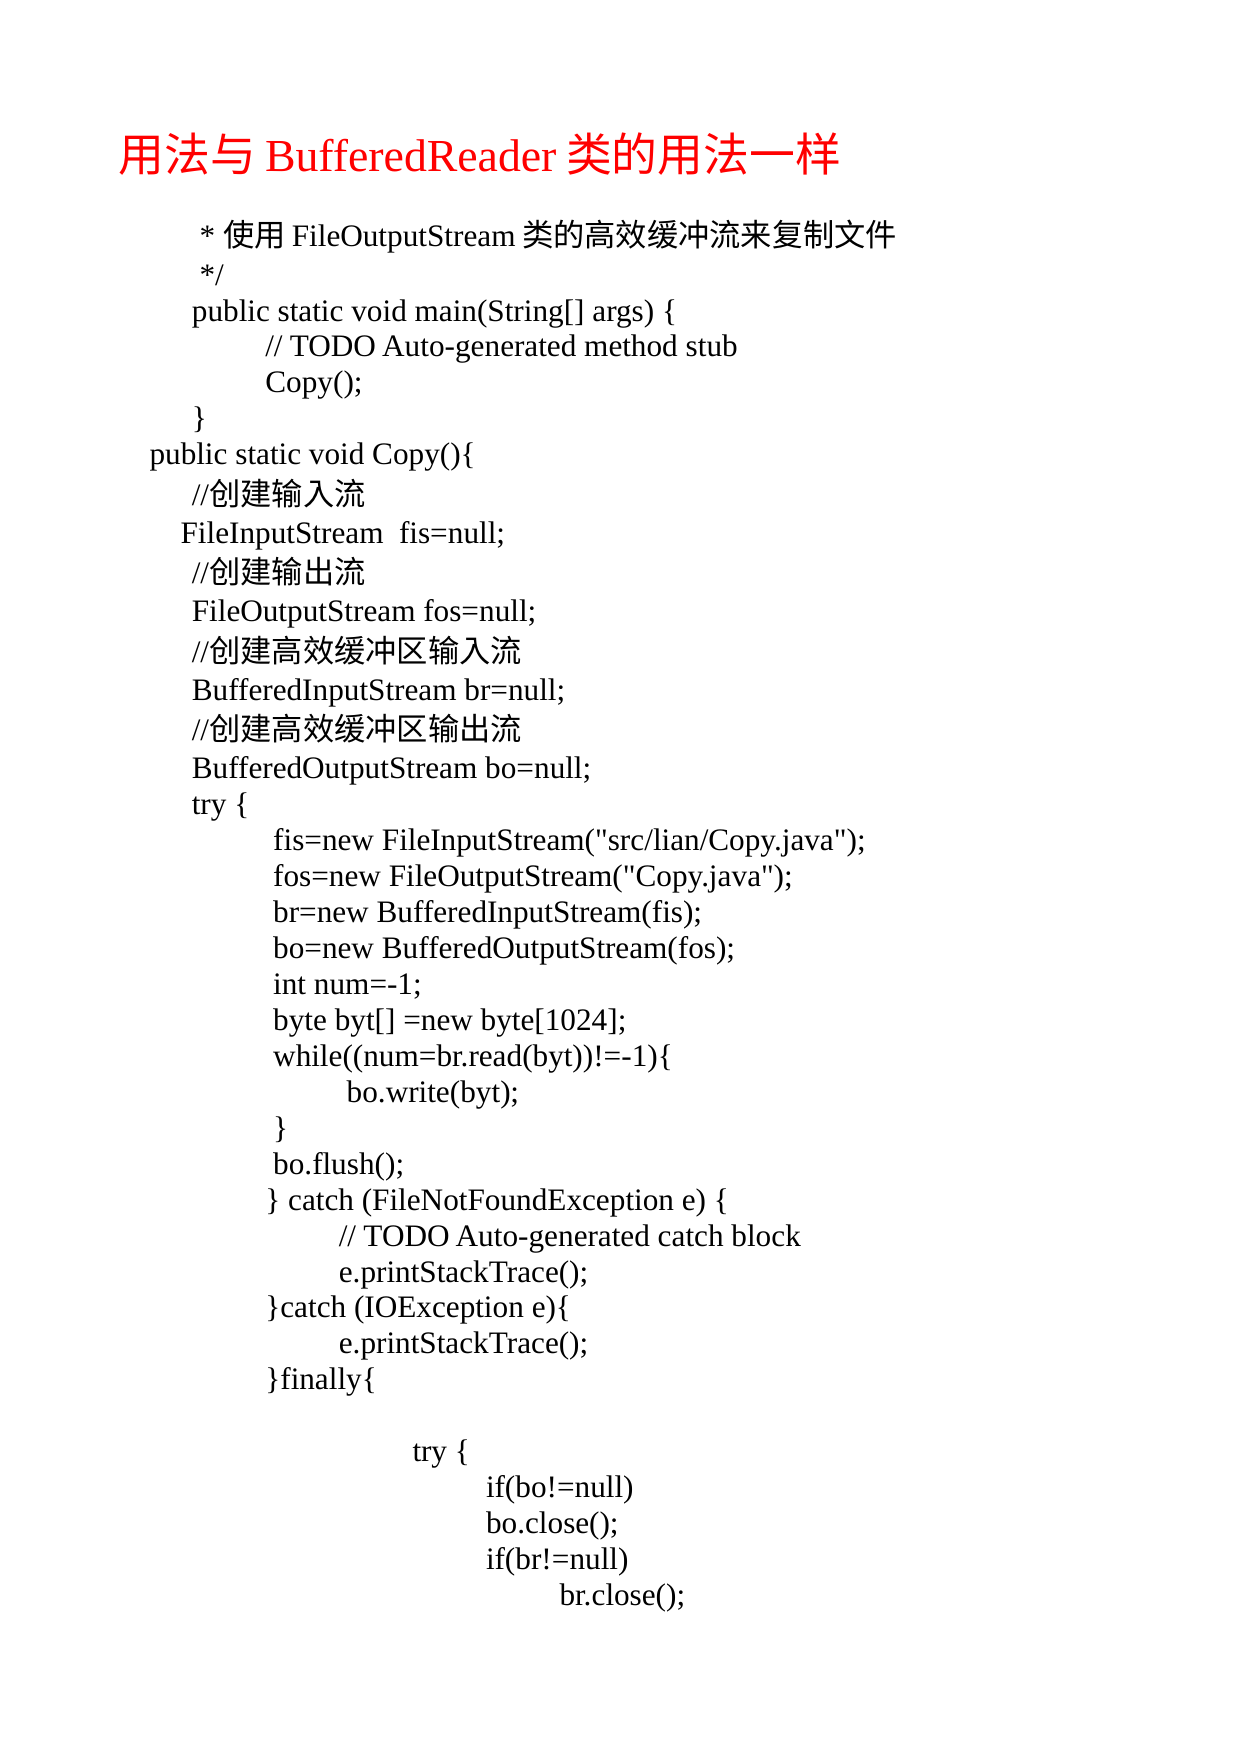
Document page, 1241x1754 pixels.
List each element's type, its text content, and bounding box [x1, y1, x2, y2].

text }catch (IOException e){ [118, 1289, 1122, 1325]
text while((num=br.read(byt))!=-1){ [118, 1037, 1122, 1073]
text FileOutputStream fos=null; [118, 593, 1122, 628]
text bo.write(byt); [118, 1073, 1122, 1109]
text public static void Copy(){ [118, 436, 1122, 471]
text 用法与BufferedReader类的用法一样 [118, 118, 1122, 184]
text } catch (FileNotFoundException e) { [118, 1181, 1122, 1217]
text bo.close(); [118, 1504, 1122, 1540]
text } [118, 1109, 1122, 1145]
text if(br!=null) [118, 1540, 1122, 1576]
text BufferedOutputStream bo=null; [118, 750, 1122, 786]
text fos=new FileOutputStream("Copy.java"); [118, 857, 1122, 893]
text try { [118, 1432, 1122, 1468]
text int num=-1; [118, 965, 1122, 1001]
text //创建输入流 [118, 471, 1122, 514]
text */ [118, 256, 1122, 292]
text //创建高效缓冲区输出流 [118, 707, 1122, 750]
text try { [118, 786, 1122, 822]
text //创建高效缓冲区输入流 [118, 628, 1122, 671]
text if(bo!=null) [118, 1468, 1122, 1504]
text bo=new BufferedOutputStream(fos); [118, 929, 1122, 965]
text //创建输出流 [118, 550, 1122, 593]
text Copy(); [118, 364, 1122, 399]
text BufferedInputStream br=null; [118, 671, 1122, 707]
text e.printStackTrace(); [118, 1253, 1122, 1289]
text // TODO Auto-generated method stub [118, 328, 1122, 364]
text FileInputStream fis=null; [118, 514, 1122, 550]
text e.printStackTrace(); [118, 1325, 1122, 1361]
text } [118, 399, 1122, 436]
text bo.flush(); [118, 1145, 1122, 1181]
text public static void main(String[] args) { [118, 292, 1122, 328]
text }finally{ [118, 1361, 1122, 1397]
text br=new BufferedInputStream(fis); [118, 893, 1122, 929]
text br.close(); [118, 1576, 1122, 1612]
text byte byt[] =new byte[1024]; [118, 1001, 1122, 1037]
text * 使用FileOutputStream类的高效缓冲流来复制文件 [118, 213, 1122, 256]
text // TODO Auto-generated catch block [118, 1217, 1122, 1253]
text fis=new FileInputStream("src/lian/Copy.java"); [118, 822, 1122, 857]
